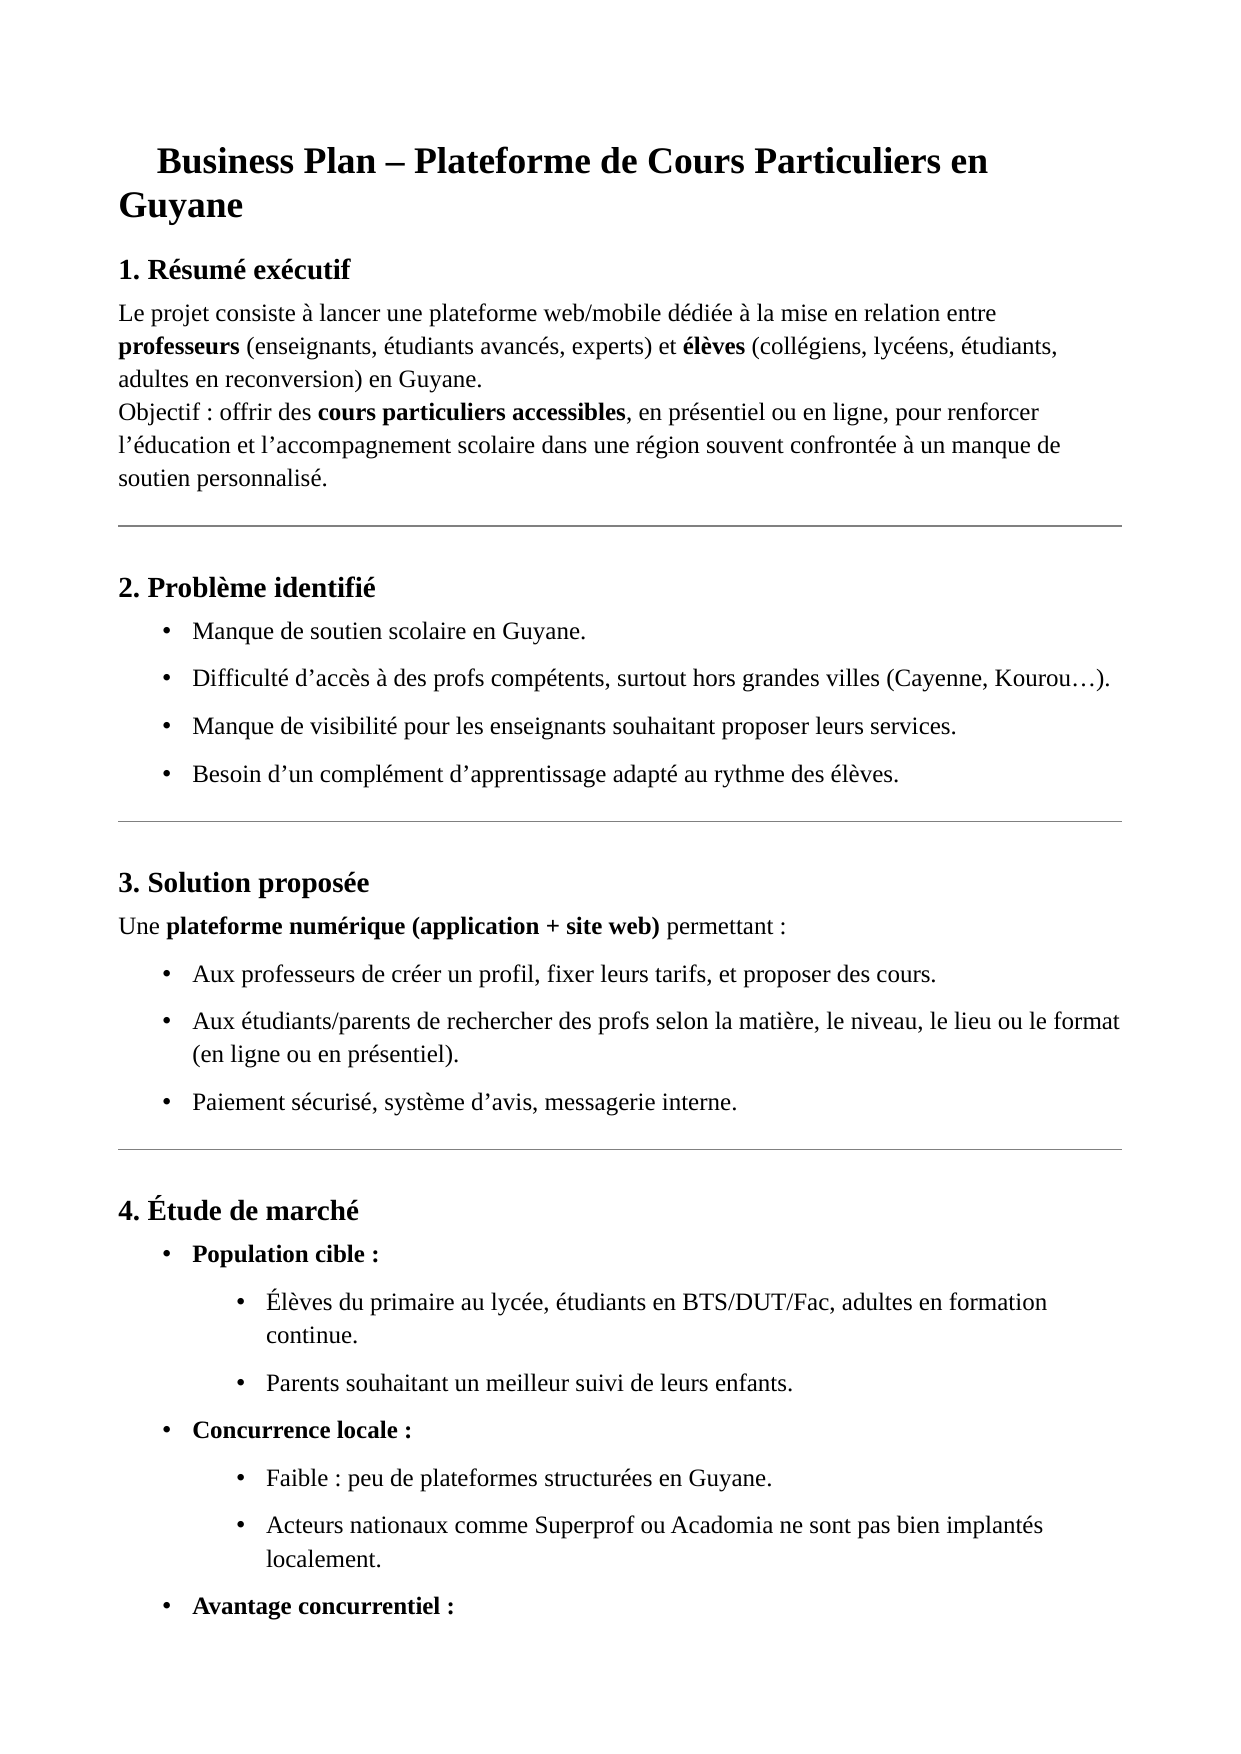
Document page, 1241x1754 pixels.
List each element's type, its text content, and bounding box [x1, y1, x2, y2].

list Aux professeurs de créer un profil, fixer leurs tarifs, et proposer des cours. [162, 959, 1122, 988]
list Parents souhaitant un meilleur suivi de leurs enfants. [236, 1368, 1122, 1397]
subtitle 1. Résumé exécutif [118, 252, 1122, 286]
list Besoin d’un complément d’apprentissage adapté au rythme des élèves. [162, 759, 1122, 787]
list Manque de visibilité pour les enseignants souhaitant proposer leurs services. [162, 711, 1122, 740]
text Une plateforme numérique (application + site web) permettant : [118, 911, 1122, 940]
list Avantage concurrentiel : [162, 1591, 1122, 1620]
subtitle 2. Problème identifié [118, 570, 1122, 603]
list Acteurs nationaux comme Superprof ou Acadomia ne sont pas bien implantés localement. [236, 1511, 1122, 1572]
list Paiement sécurisé, système d’avis, messagerie interne. [162, 1087, 1122, 1116]
subtitle 3. Solution proposée [118, 865, 1122, 899]
list Population cible : [162, 1239, 1122, 1268]
list Aux étudiants/parents de rechercher des profs selon la matière, le niveau, le lieu ou le format (en ligne ou en présentiel). [162, 1006, 1122, 1068]
list Manque de soutien scolaire en Guyane. [162, 616, 1122, 645]
text Le projet consiste à lancer une plateforme web/mobile dédiée à la mise en relation entre professeurs (enseignants, étudiants avancés, experts) et élèves (collégiens, lycéens, étudiants, adultes en reconversion) en Guyane. Objectif : offrir des cours particuliers accessibles, en présentiel ou en ligne, pour renforcer l’éducation et l’accompagnement scolaire dans une région souvent confrontée à un manque de soutien personnalisé. [118, 298, 1122, 492]
list Faible : peu de plateformes structurées en Guyane. [236, 1463, 1122, 1492]
list Difficulté d’accès à des profs compétents, surtout hors grandes villes (Cayenne, Kourou…). [162, 663, 1122, 692]
list Concurrence locale : [162, 1415, 1122, 1444]
subtitle 4. Étude de marché [118, 1193, 1122, 1227]
list Élèves du primaire au lycée, étudiants en BTS/DUT/Fac, adultes en formation continue. [236, 1287, 1122, 1349]
subtitle 📝 Business Plan – Plateforme de Cours Particuliers en Guyane [118, 139, 1122, 225]
